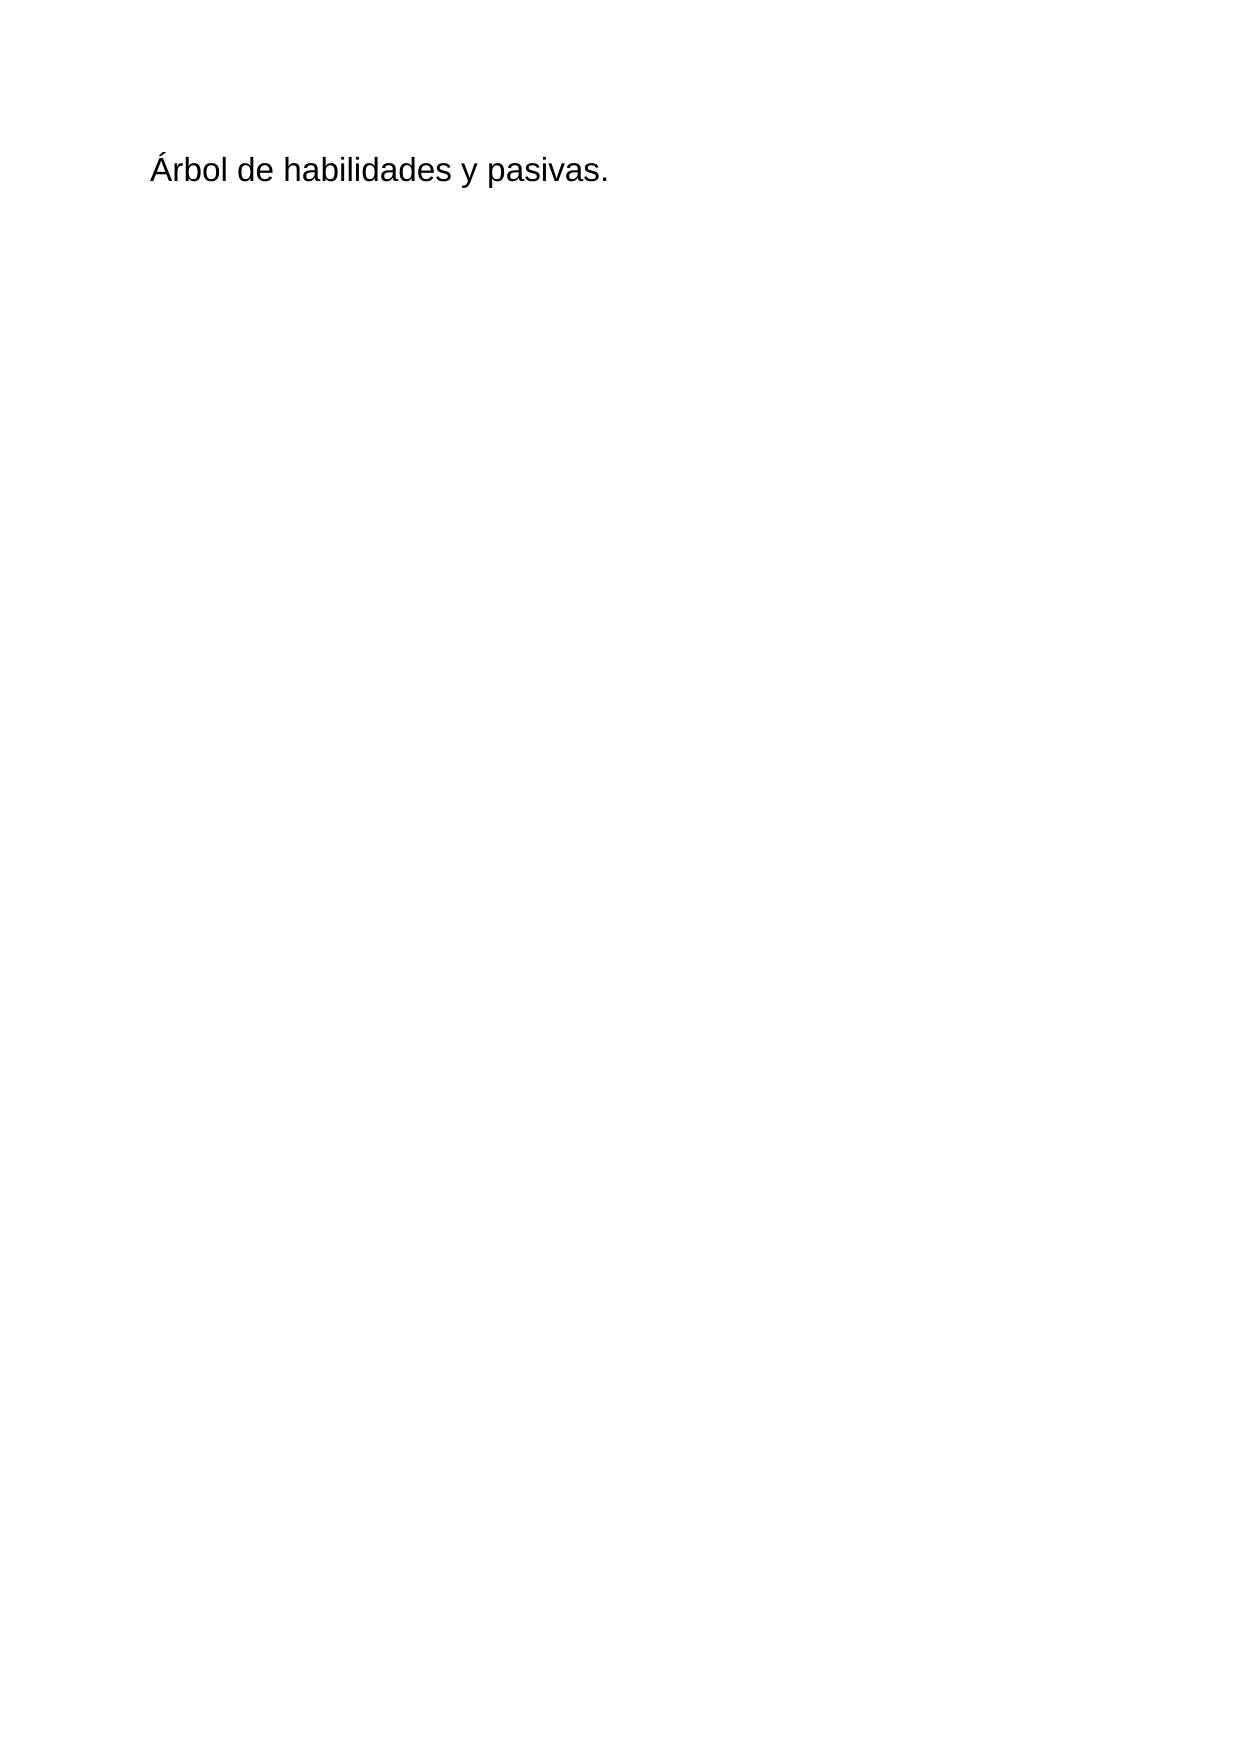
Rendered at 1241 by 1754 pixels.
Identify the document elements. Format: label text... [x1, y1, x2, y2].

subtitle Árbol de habilidades y pasivas. [150, 150, 1090, 188]
